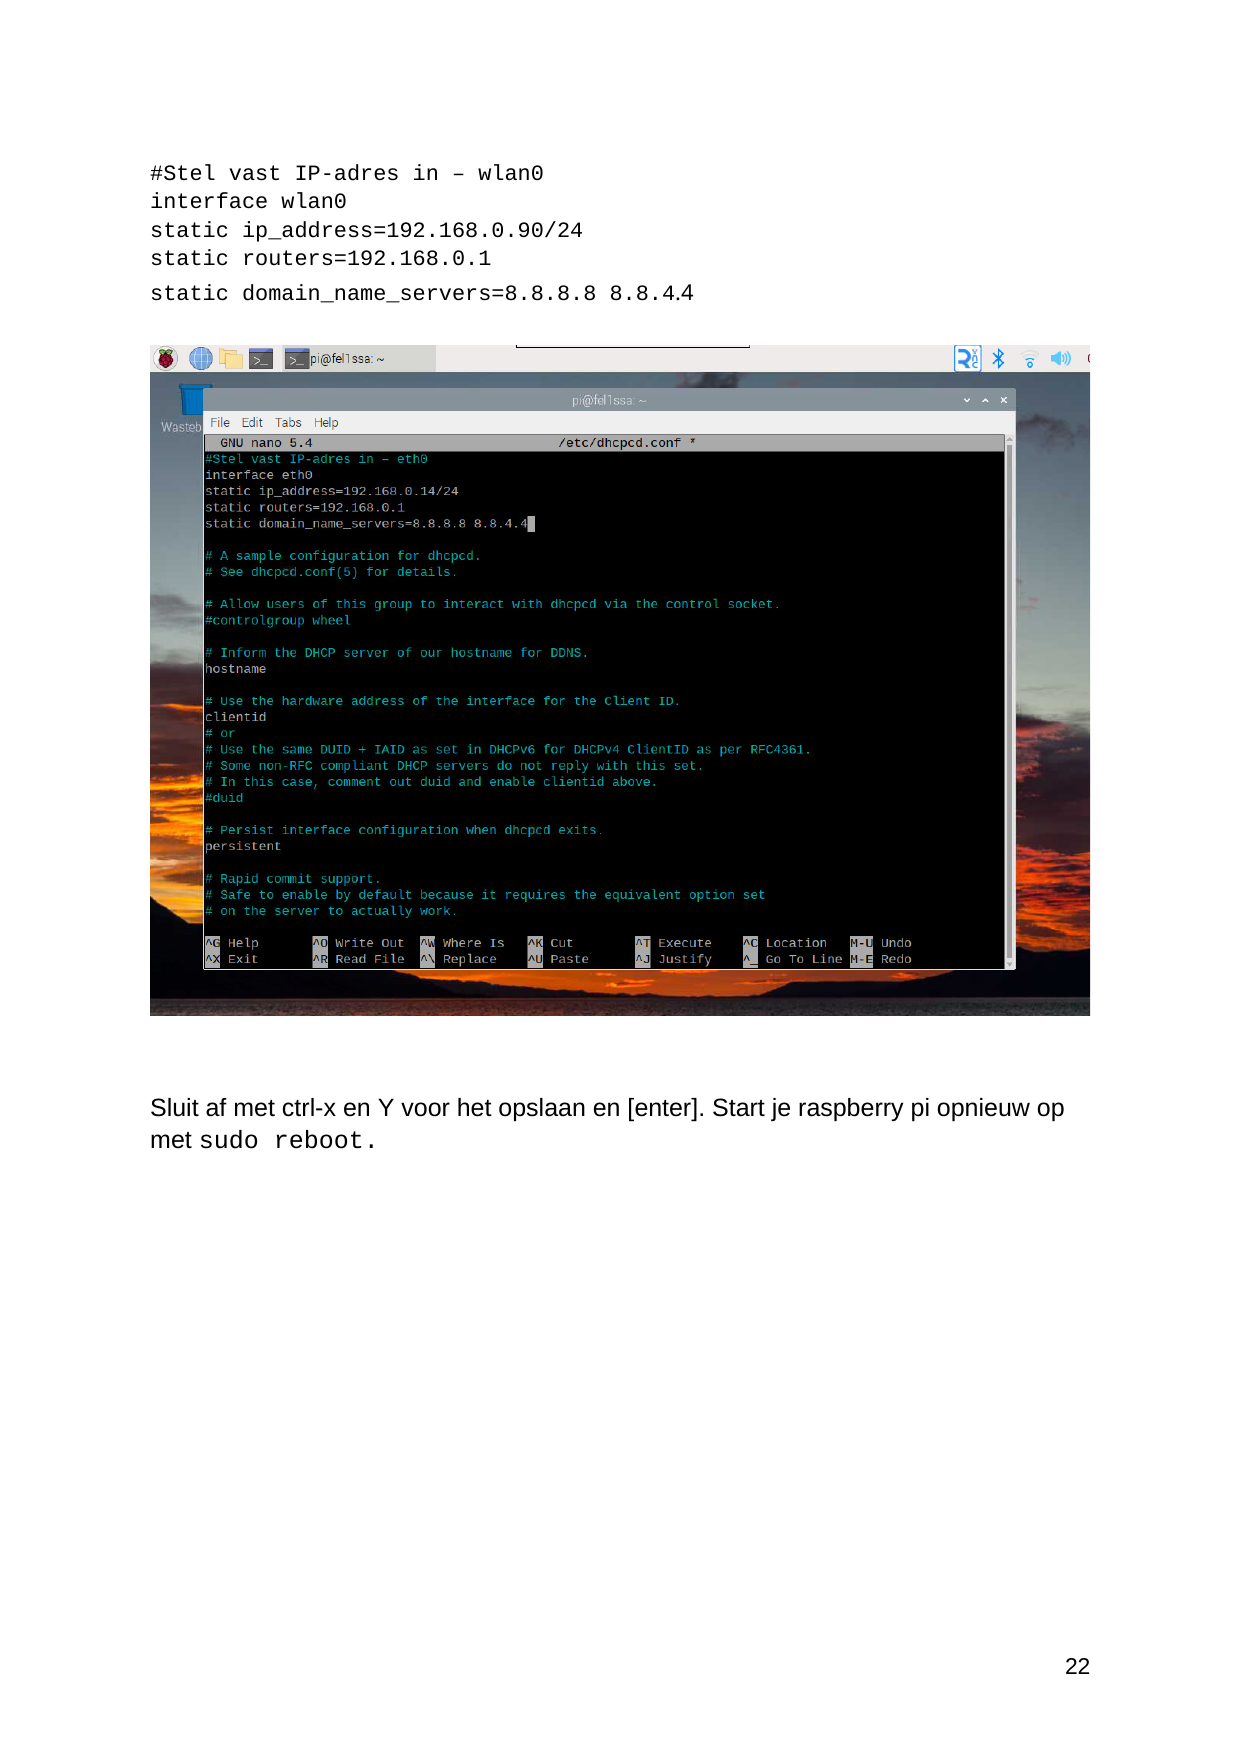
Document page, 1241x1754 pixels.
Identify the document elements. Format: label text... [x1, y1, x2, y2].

text Sluit af met ctrl-x en Y voor het opslaan en [enter]. Start je raspberry pi opnieuw op met sudo reboot. [150, 1092, 1090, 1156]
picture [150, 345, 1091, 1016]
text #Stel vast IP-adres in – wlan0 interface wlan0 static ip_address=192.168.0.90/24 static routers=192.168.0.1 static domain_name_servers=8.8.8.8 8.8.4.4 [150, 162, 1090, 307]
